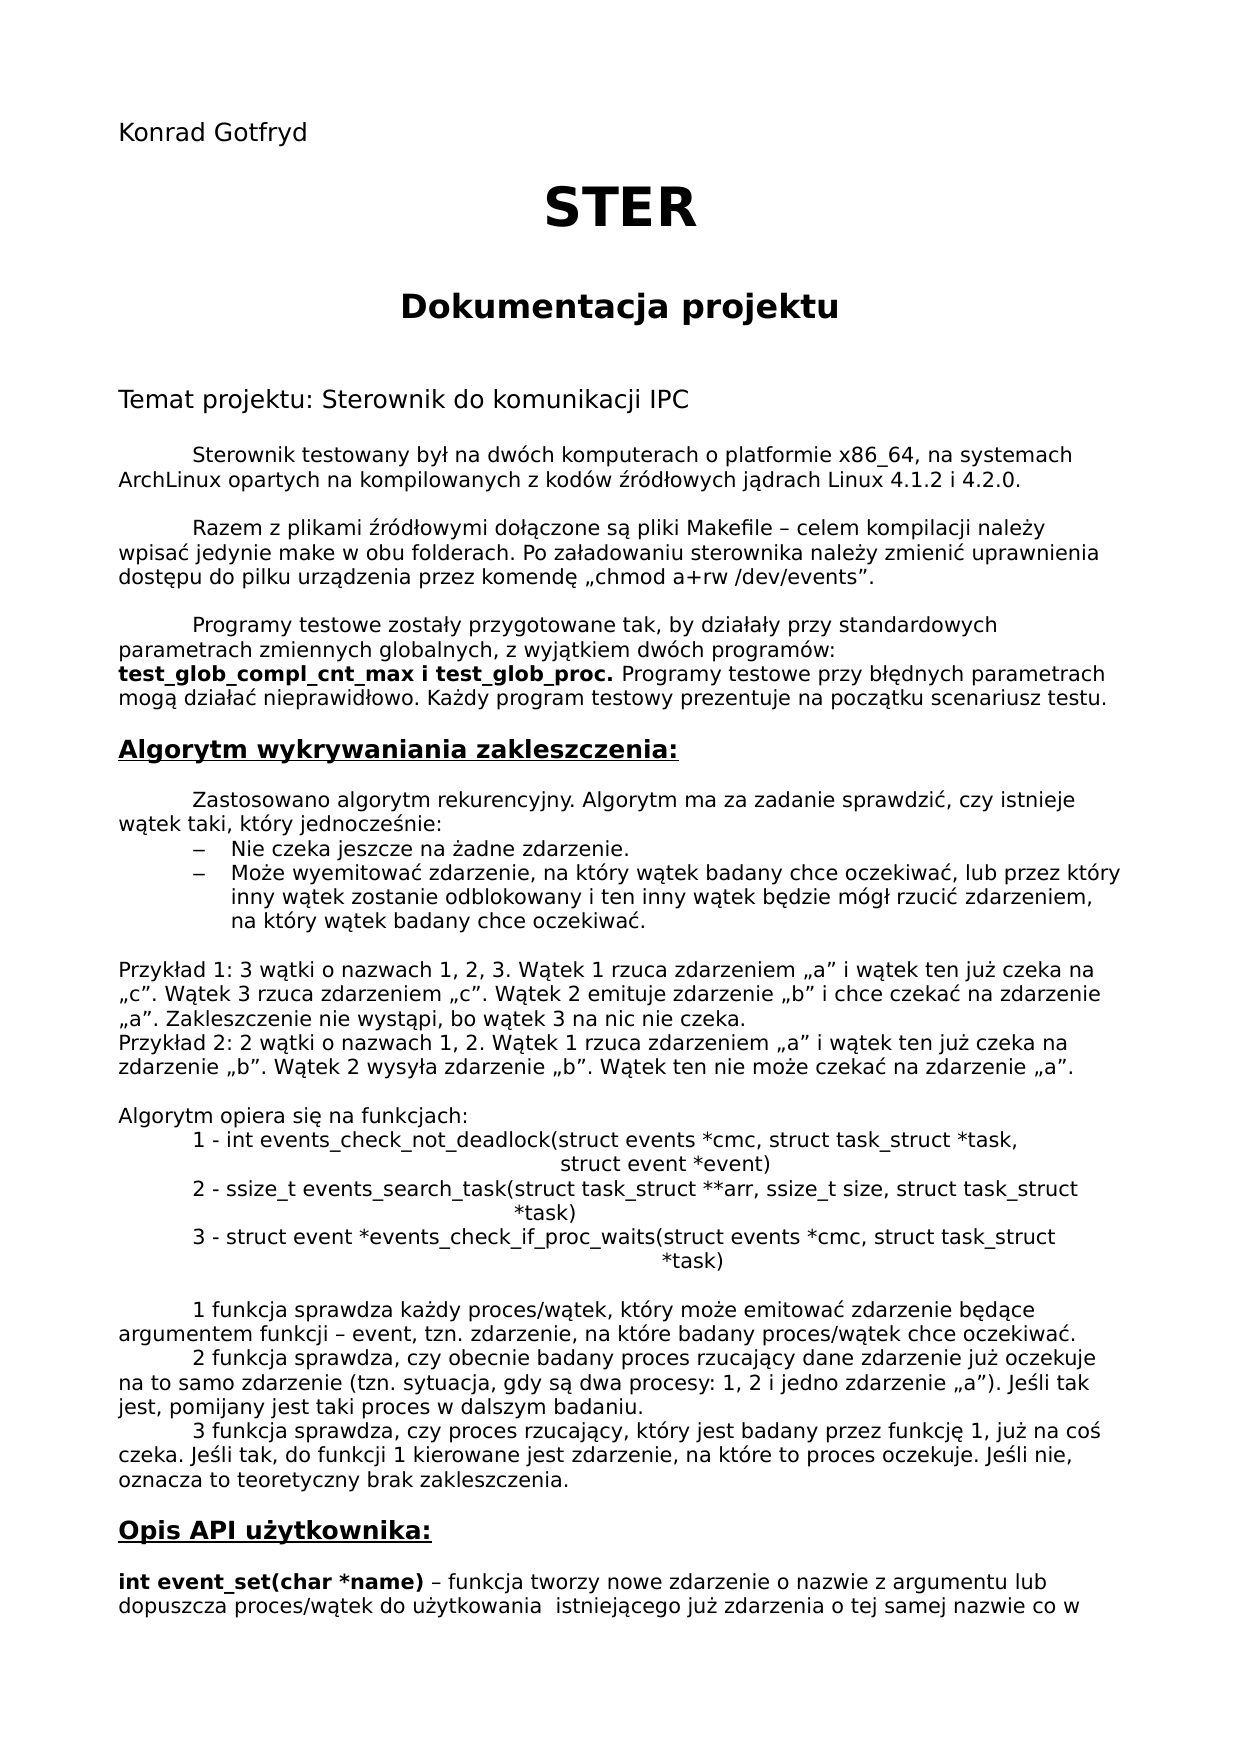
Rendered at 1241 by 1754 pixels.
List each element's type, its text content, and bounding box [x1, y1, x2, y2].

text Programy testowe zostały przygotowane tak, by działały przy standardowych parametrach zmiennych globalnych, z wyjątkiem dwóch programów: test_glob_compl_cnt_max i test_glob_proc. Programy testowe przy błędnych parametrach mogą działać nieprawidłowo. Każdy program testowy prezentuje na początku scenariusz testu. [118, 613, 1122, 711]
text Przykład 2: 2 wątki o nazwach 1, 2. Wątek 1 rzuca zdarzeniem „a” i wątek ten już czeka na zdarzenie „b”. Wątek 2 wysyła zdarzenie „b”. Wątek ten nie może czekać na zdarzenie „a”. [118, 1031, 1122, 1079]
text 3 funkcja sprawdza, czy proces rzucający, który jest badany przez funkcję 1, już na coś czeka. Jeśli tak, do funkcji 1 kierowane jest zdarzenie, na które to proces oczekuje. Jeśli nie, oznacza to teoretyczny brak zakleszczenia. [118, 1419, 1122, 1492]
text STER [118, 176, 1122, 239]
text Sterownik testowany był na dwóch komputerach o platformie x86_64, na systemach ArchLinux opartych na kompilowanych z kodów źródłowych jądrach Linux 4.1.2 i 4.2.0. [118, 443, 1122, 492]
text struct event *event) [118, 1152, 1122, 1177]
list Nie czeka jeszcze na żadne zdarzenie. [193, 837, 1122, 861]
text 1 funkcja sprawdza każdy proces/wątek, który może emitować zdarzenie będące argumentem funkcji – event, tzn. zdarzenie, na które badany proces/wątek chce oczekiwać. [118, 1298, 1122, 1346]
text 1 - int events_check_not_deadlock(struct events *cmc, struct task_struct *task, [118, 1128, 1122, 1152]
text Temat projektu: Sterownik do komunikacji IPC [118, 385, 1122, 414]
text Zastosowano algorytm rekurencyjny. Algorytm ma za zadanie sprawdzić, czy istnieje wątek taki, który jednocześnie: [118, 788, 1122, 837]
text Algorytm wykrywaniania zakleszczenia: [118, 735, 1122, 764]
text Przykład 1: 3 wątki o nazwach 1, 2, 3. Wątek 1 rzuca zdarzeniem „a” i wątek ten już czeka na „c”. Wątek 3 rzuca zdarzeniem „c”. Wątek 2 emituje zdarzenie „b” i chce czekać na zdarzenie „a”. Zakleszczenie nie wystąpi, bo wątek 3 na nic nie czeka. [118, 958, 1122, 1031]
text int event_set(char *name) – funkcja tworzy nowe zdarzenie o nazwie z argumentu lub dopuszcza proces/wątek do użytkowania istniejącego już zdarzenia o tej samej nazwie co w [118, 1570, 1122, 1618]
text Konrad Gotfryd [118, 118, 1122, 147]
text Razem z plikami źródłowymi dołączone są pliki Makefile – celem kompilacji należy wpisać jedynie make w obu folderach. Po załadowaniu sterownika należy zmienić uprawnienia dostępu do pilku urządzenia przez komendę „chmod a+rw /dev/events”. [118, 516, 1122, 589]
text Algorytm opiera się na funkcjach: [118, 1079, 1122, 1128]
text 2 - ssize_t events_search_task(struct task_struct **arr, ssize_t size, struct task_struct *task) [118, 1177, 1122, 1225]
text Dokumentacja projektu [118, 288, 1122, 327]
text 2 funkcja sprawdza, czy obecnie badany proces rzucający dane zdarzenie już oczekuje na to samo zdarzenie (tzn. sytuacja, gdy są dwa procesy: 1, 2 i jedno zdarzenie „a”). Jeśli tak jest, pomijany jest taki proces w dalszym badaniu. [118, 1346, 1122, 1419]
list Może wyemitować zdarzenie, na który wątek badany chce oczekiwać, lub przez który inny wątek zostanie odblokowany i ten inny wątek będzie mógł rzucić zdarzeniem, na który wątek badany chce oczekiwać. [193, 861, 1122, 934]
text Opis API użytkownika: [118, 1516, 1122, 1546]
text 3 - struct event *events_check_if_proc_waits(struct events *cmc, struct task_struct *task) [118, 1225, 1122, 1274]
